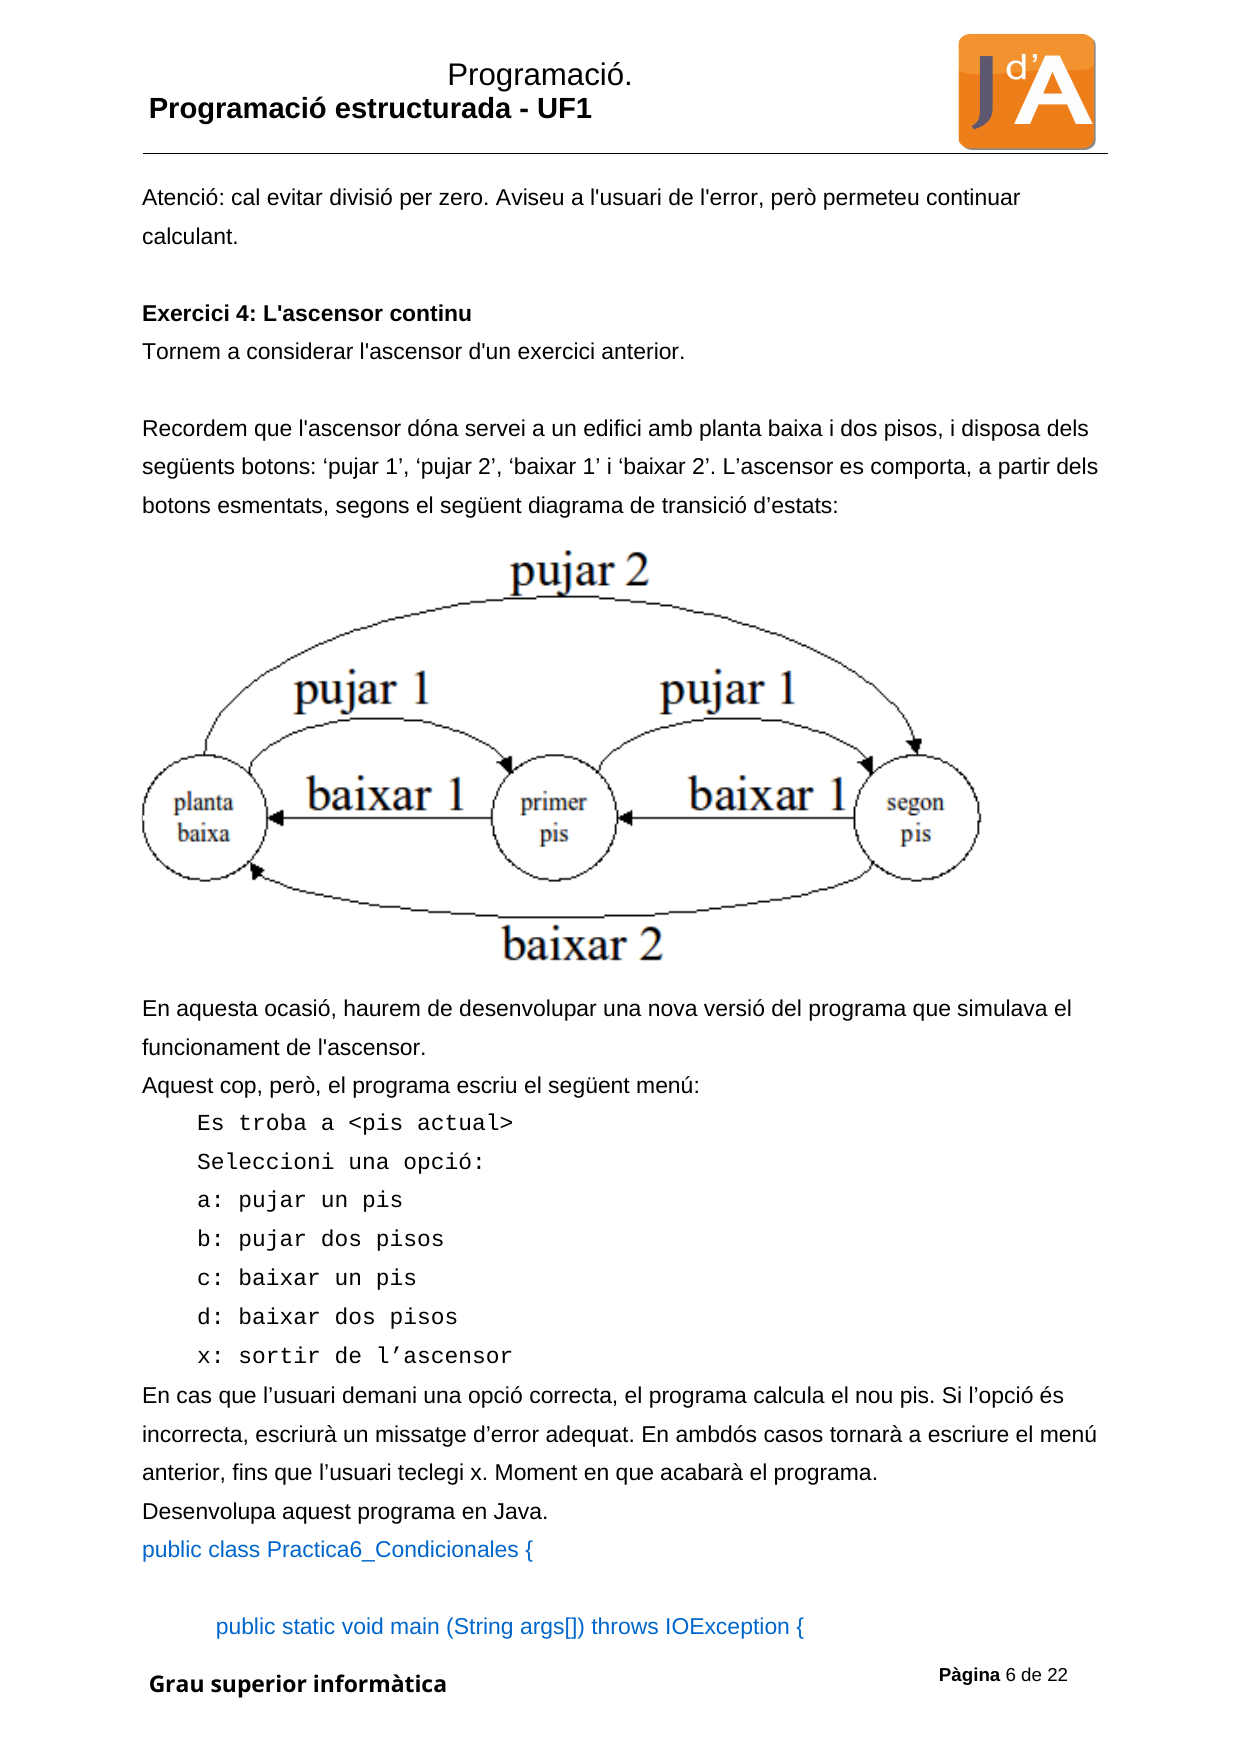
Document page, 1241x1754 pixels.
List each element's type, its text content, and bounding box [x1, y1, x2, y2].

text Tornem a considerar l'ascensor d'un exercici anterior. [142, 339, 1107, 364]
text En aquesta ocasió, haurem de desenvolupar una nova versió del programa que simulava el funcionament de l'ascensor. [142, 996, 1107, 1060]
text Es troba a <pis actual> [142, 1111, 1107, 1137]
text Exercici 4: L'ascensor continu [142, 300, 1107, 326]
text public static void main (String args[]) throws IOException { [142, 1614, 1107, 1639]
picture [141, 531, 983, 983]
picture [958, 34, 1096, 150]
text Atenció: cal evitar divisió per zero. Aviseu a l'usuari de l'error, però permeteu continuar calculant. [142, 185, 1107, 249]
text b: pujar dos pisos [142, 1228, 1107, 1254]
text a: pujar un pis [142, 1189, 1107, 1215]
text x: sortir de l’ascensor [142, 1344, 1107, 1370]
text Recordem que l'ascensor dóna servei a un edifici amb planta baixa i dos pisos, i disposa dels següents botons: ‘pujar 1’, ‘pujar 2’, ‘baixar 1’ i ‘baixar 2’. L’ascensor es comporta, a partir dels botons esmentats, segons el següent diagrama de transició d’estats: [142, 416, 1107, 518]
text Aquest cop, però, el programa escriu el següent menú: [142, 1073, 1107, 1098]
text d: baixar dos pisos [142, 1305, 1107, 1331]
text public class Practica6_Condicionales { [142, 1537, 1107, 1562]
text c: baixar un pis [142, 1267, 1107, 1292]
text Seleccioni una opció: [142, 1150, 1107, 1176]
text En cas que l’usuari demani una opció correcta, el programa calcula el nou pis. Si l’opció és incorrecta, escriurà un missatge d’error adequat. En ambdós casos tornarà a escriure el menú anterior, fins que l’usuari teclegi x. Moment en que acabarà el programa. [142, 1383, 1107, 1486]
text Desenvolupa aquest programa en Java. [142, 1498, 1107, 1524]
